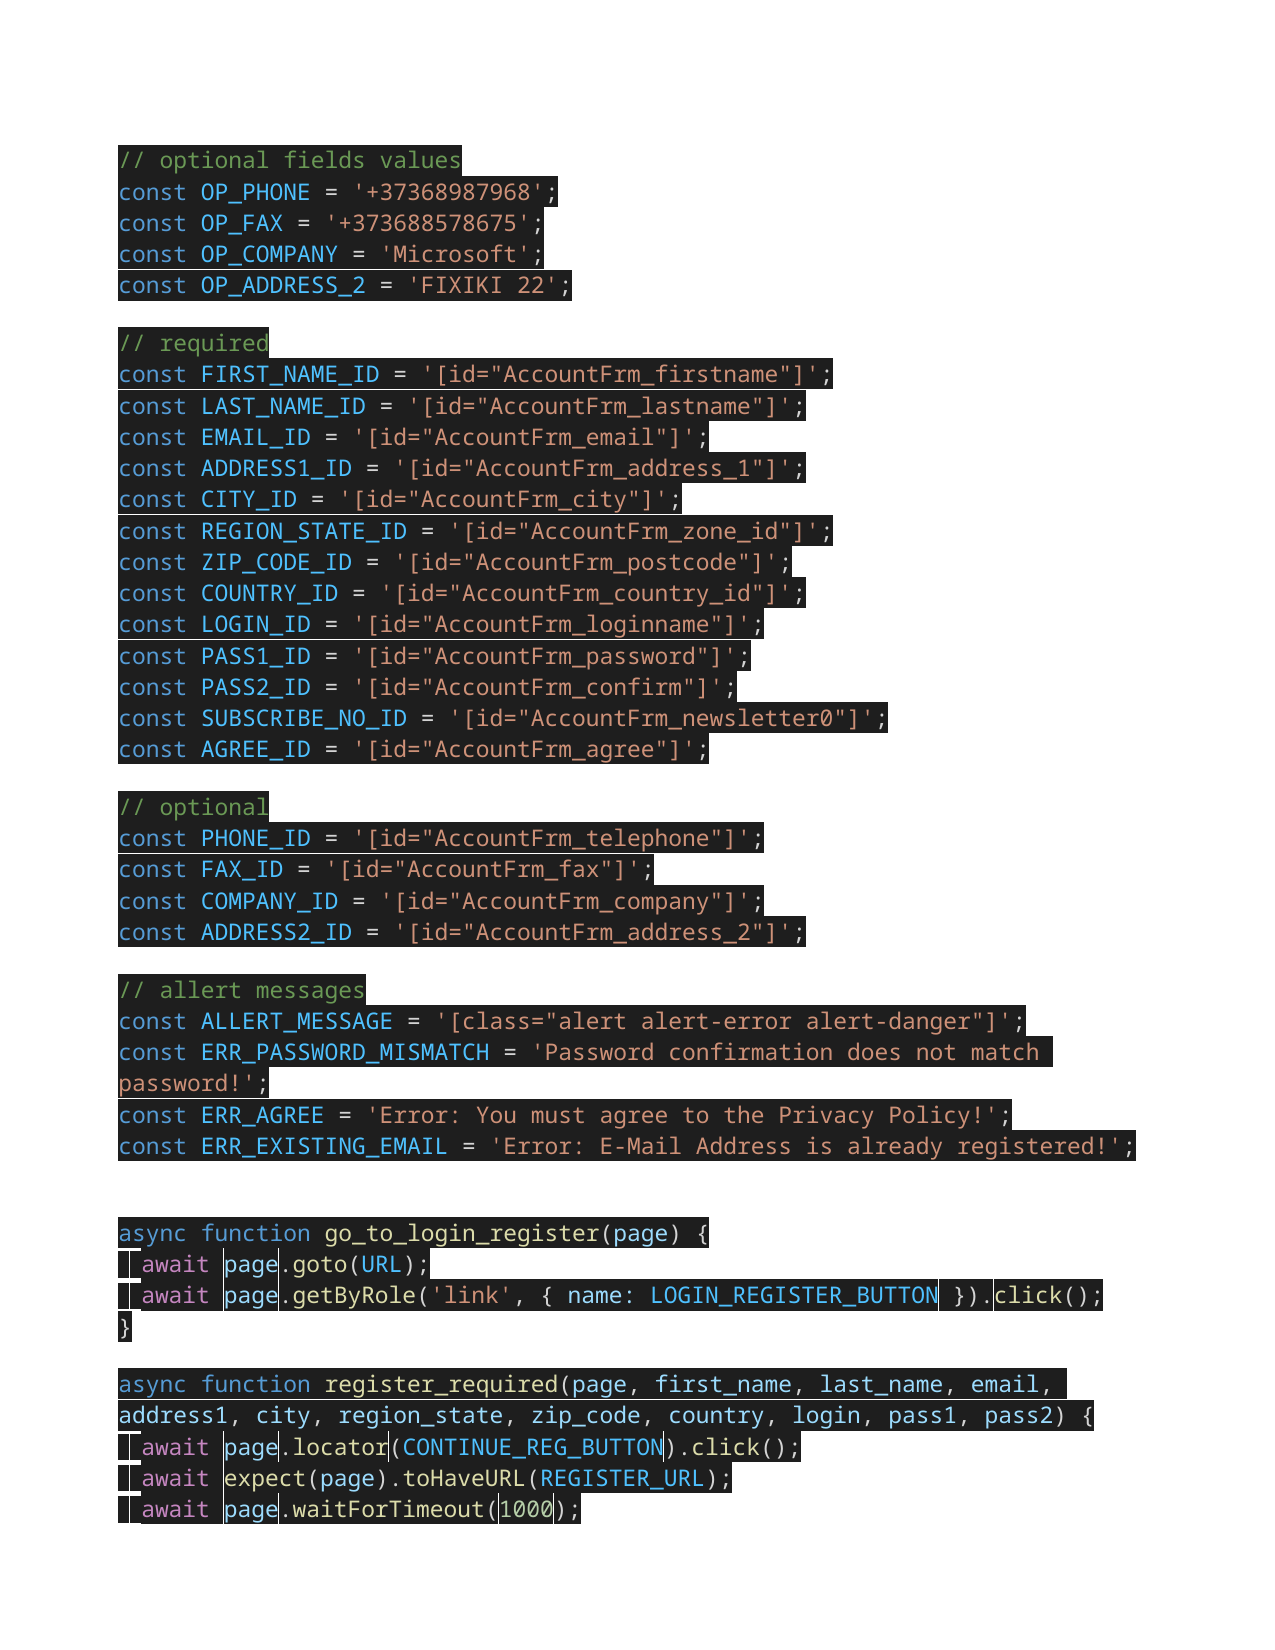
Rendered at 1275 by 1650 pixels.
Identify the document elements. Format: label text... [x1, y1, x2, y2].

text const OP_ADDRESS_2 = 'FIXIKI 22'; [118, 269, 1157, 301]
text const ZIP_CODE_ID = '[id="AccountFrm_postcode"]'; [118, 546, 1157, 577]
text const CITY_ID = '[id="AccountFrm_city"]'; [118, 483, 1157, 514]
text // required [118, 327, 1157, 358]
text const FAX_ID = '[id="AccountFrm_fax"]'; [118, 853, 1157, 885]
text await page.goto(URL); [118, 1248, 1157, 1279]
text // optional fields values [118, 144, 1157, 176]
text // optional [118, 791, 1157, 822]
text // allert messages [118, 973, 1157, 1005]
text const ALLERT_MESSAGE = '[class="alert alert-error alert-danger"]'; [118, 1005, 1157, 1036]
text await page.waitForTimeout(1000); [118, 1493, 1157, 1524]
text const PHONE_ID = '[id="AccountFrm_telephone"]'; [118, 822, 1157, 853]
text const AGREE_ID = '[id="AccountFrm_agree"]'; [118, 733, 1157, 764]
text const ADDRESS1_ID = '[id="AccountFrm_address_1"]'; [118, 452, 1157, 483]
text const ERR_AGREE = 'Error: You must agree to the Privacy Policy!'; [118, 1098, 1157, 1130]
text await page.getByRole('link', { name: LOGIN_REGISTER_BUTTON }).click(); [118, 1279, 1157, 1311]
text await page.locator(CONTINUE_REG_BUTTON).click(); [118, 1431, 1157, 1462]
text const COUNTRY_ID = '[id="AccountFrm_country_id"]'; [118, 577, 1157, 608]
text const OP_FAX = '+373688578675'; [118, 207, 1157, 238]
text const ERR_EXISTING_EMAIL = 'Error: E-Mail Address is already registered!'; [118, 1130, 1157, 1161]
text const ADDRESS2_ID = '[id="AccountFrm_address_2"]'; [118, 916, 1157, 947]
text const LOGIN_ID = '[id="AccountFrm_loginname"]'; [118, 608, 1157, 639]
text const EMAIL_ID = '[id="AccountFrm_email"]'; [118, 421, 1157, 452]
text await expect(page).toHaveURL(REGISTER_URL); [118, 1462, 1157, 1493]
text const COMPANY_ID = '[id="AccountFrm_company"]'; [118, 885, 1157, 916]
text const LAST_NAME_ID = '[id="AccountFrm_lastname"]'; [118, 389, 1157, 421]
text } [118, 1311, 1157, 1342]
text const PASS1_ID = '[id="AccountFrm_password"]'; [118, 639, 1157, 671]
text const OP_PHONE = '+37368987968'; [118, 176, 1157, 207]
text const SUBSCRIBE_NO_ID = '[id="AccountFrm_newsletter0"]'; [118, 702, 1157, 733]
text const FIRST_NAME_ID = '[id="AccountFrm_firstname"]'; [118, 358, 1157, 389]
text async function register_required(page, first_name, last_name, email, address1, city, region_state, zip_code, country, login, pass1, pass2) { [118, 1368, 1157, 1431]
text const ERR_PASSWORD_MISMATCH = 'Password confirmation does not match password!'; [118, 1036, 1157, 1098]
text const PASS2_ID = '[id="AccountFrm_confirm"]'; [118, 671, 1157, 702]
text const OP_COMPANY = 'Microsoft'; [118, 238, 1157, 269]
text async function go_to_login_register(page) { [118, 1217, 1157, 1248]
text const REGION_STATE_ID = '[id="AccountFrm_zone_id"]'; [118, 514, 1157, 546]
